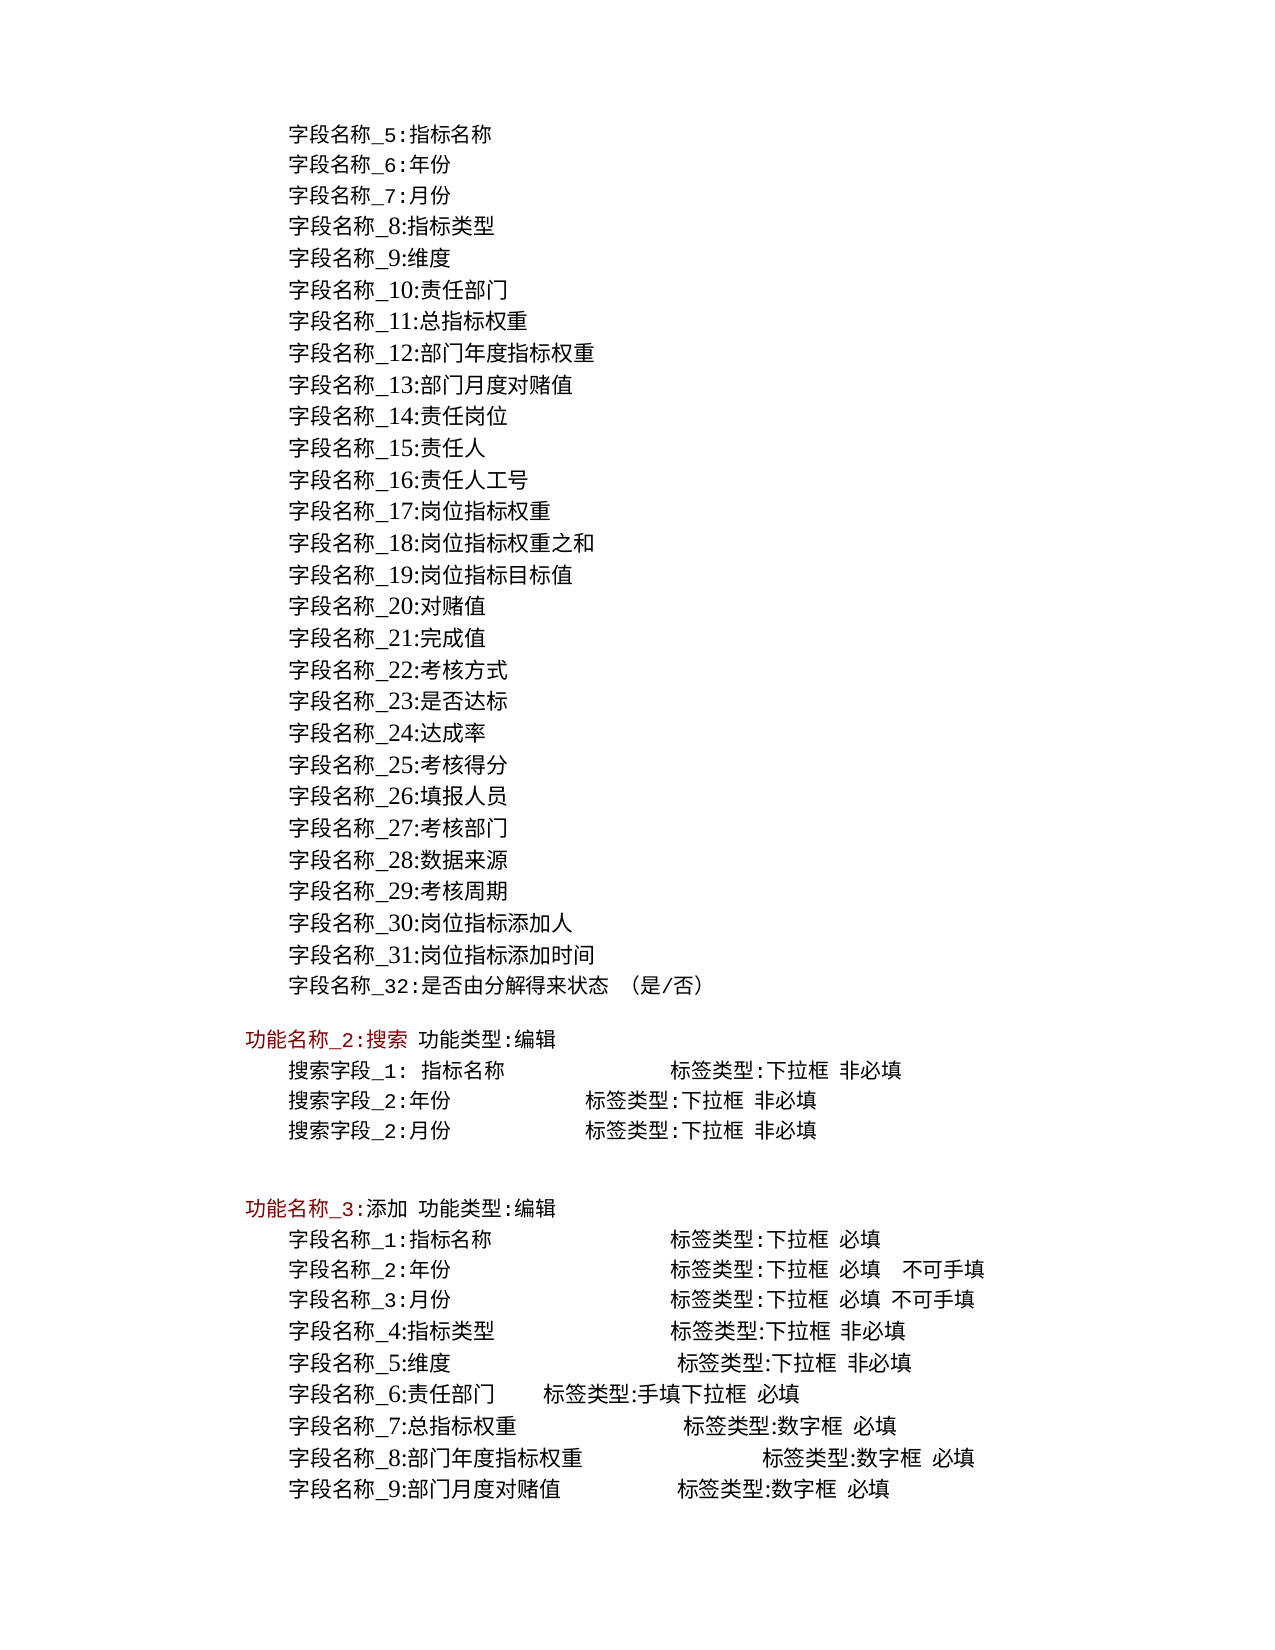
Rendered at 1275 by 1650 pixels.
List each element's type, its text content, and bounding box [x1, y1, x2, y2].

text 字段名称_19:岗位指标目标值 [118, 558, 1157, 589]
text 字段名称_6:年份 [118, 148, 1157, 179]
text 字段名称_7:总指标权重 标签类型:数字框 必填 [118, 1409, 1157, 1441]
text 搜索字段_2:年份 标签类型:下拉框 非必填 [118, 1084, 1157, 1115]
text 字段名称_10:责任部门 [118, 273, 1157, 304]
text 字段名称_8:指标类型 [118, 209, 1157, 241]
text 字段名称_22:考核方式 [118, 653, 1157, 684]
text 字段名称_3:月份 标签类型:下拉框 必填 不可手填 [118, 1284, 1157, 1314]
text 字段名称_8:部门年度指标权重 标签类型:数字框 必填 [118, 1441, 1157, 1472]
text 字段名称_1:指标名称 标签类型:下拉框 必填 [118, 1223, 1157, 1253]
text 字段名称_16:责任人工号 [118, 463, 1157, 494]
text 字段名称_31:岗位指标添加时间 [118, 938, 1157, 969]
text 搜索字段_1: 指标名称 标签类型:下拉框 非必填 [118, 1054, 1157, 1084]
text 字段名称_27:考核部门 [118, 811, 1157, 843]
text 字段名称_9:维度 [118, 241, 1157, 273]
text 字段名称_28:数据来源 [118, 843, 1157, 874]
text 字段名称_11:总指标权重 [118, 304, 1157, 336]
text 字段名称_20:对赌值 [118, 589, 1157, 621]
text 字段名称_5:维度 标签类型:下拉框 非必填 [118, 1346, 1157, 1377]
text 字段名称_32:是否由分解得来状态 （是/否） [118, 969, 1157, 1000]
text 字段名称_23:是否达标 [118, 684, 1157, 716]
text 字段名称_29:考核周期 [118, 874, 1157, 906]
text 字段名称_15:责任人 [118, 431, 1157, 463]
text 功能名称_2:搜索 功能类型:编辑 [118, 1023, 1157, 1054]
text 字段名称_6:责任部门 标签类型:手填下拉框 必填 [118, 1377, 1157, 1409]
text 字段名称_9:部门月度对赌值 标签类型:数字框 必填 [118, 1472, 1157, 1504]
text 字段名称_26:填报人员 [118, 779, 1157, 811]
text 字段名称_13:部门月度对赌值 [118, 368, 1157, 399]
text 字段名称_21:完成值 [118, 621, 1157, 653]
text 字段名称_5:指标名称 [118, 118, 1157, 148]
text 搜索字段_2:月份 标签类型:下拉框 非必填 [118, 1115, 1157, 1145]
text 功能名称_3:添加 功能类型:编辑 [118, 1192, 1157, 1223]
text 字段名称_30:岗位指标添加人 [118, 906, 1157, 938]
text 字段名称_25:考核得分 [118, 748, 1157, 779]
text 字段名称_4:指标类型 标签类型:下拉框 非必填 [118, 1314, 1157, 1346]
text 字段名称_7:月份 [118, 179, 1157, 209]
text 字段名称_12:部门年度指标权重 [118, 336, 1157, 368]
text 字段名称_24:达成率 [118, 716, 1157, 748]
text 字段名称_17:岗位指标权重 [118, 494, 1157, 526]
text 字段名称_2:年份 标签类型:下拉框 必填 不可手填 [118, 1253, 1157, 1284]
text 字段名称_18:岗位指标权重之和 [118, 526, 1157, 558]
text 字段名称_14:责任岗位 [118, 399, 1157, 431]
